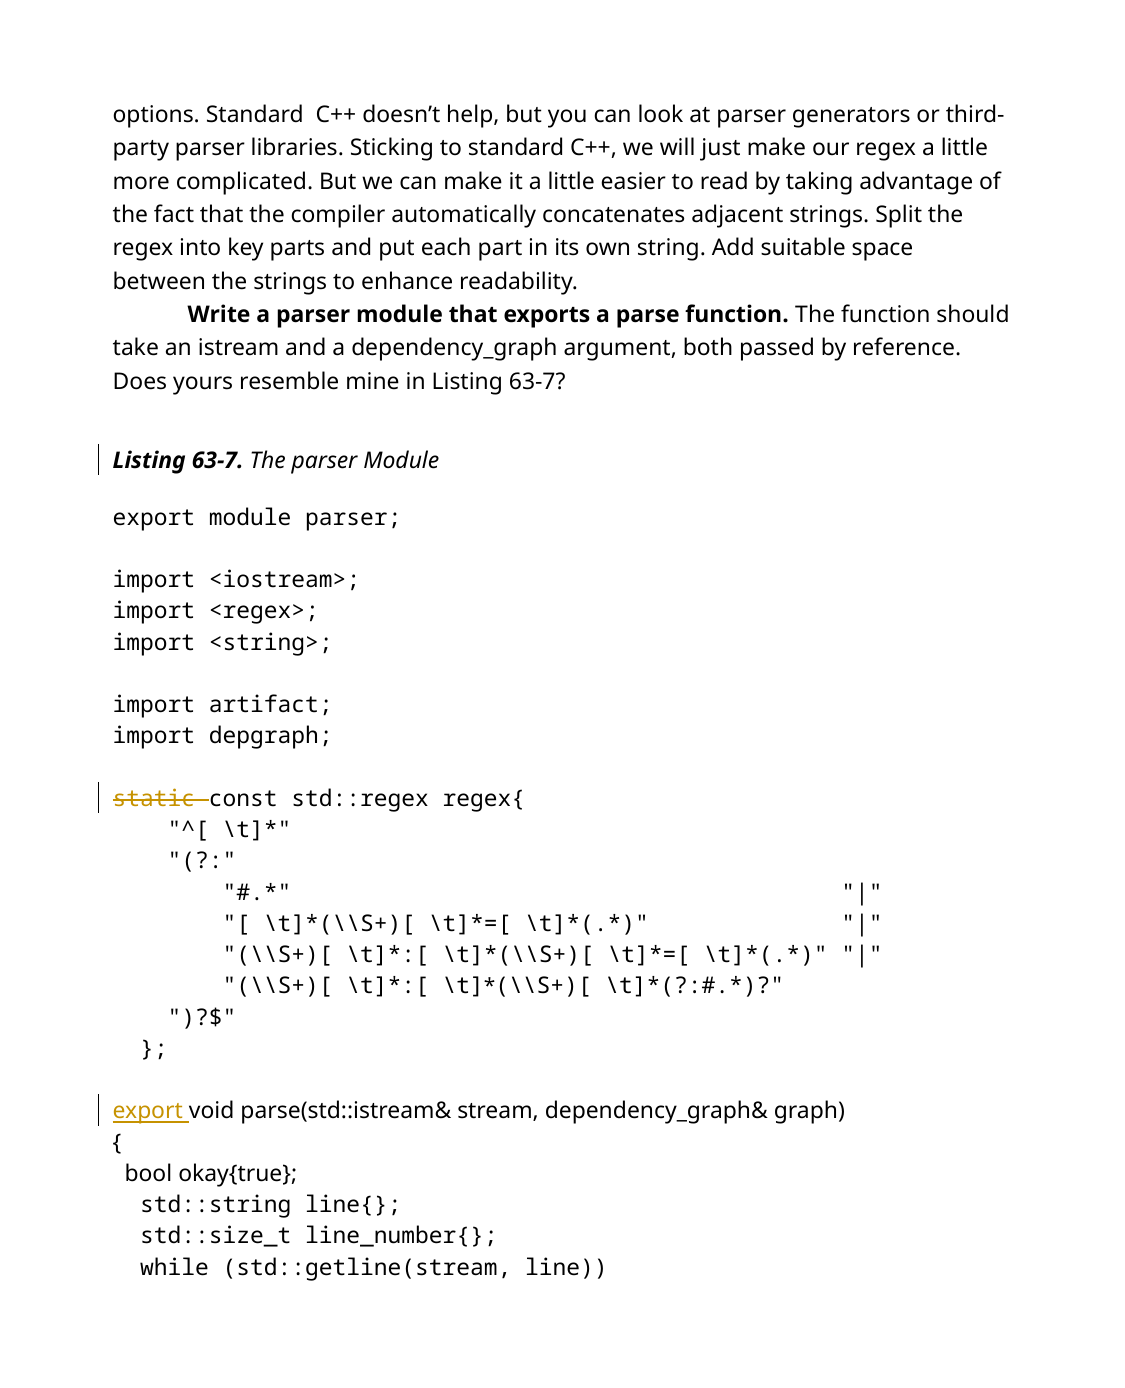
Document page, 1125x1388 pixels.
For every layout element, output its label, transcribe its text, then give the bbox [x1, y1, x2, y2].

text "(\\S+)[ \t]*:[ \t]*(\\S+)[ \t]*(?:#.*)?" [112, 969, 1012, 1001]
text import <string>; [112, 626, 1012, 657]
text bool okay{true}; [112, 1157, 1012, 1188]
text import depgraph; [112, 719, 1012, 751]
text const std::regex regex{ [112, 782, 1012, 813]
text "(?:" [112, 844, 1012, 876]
text options. Standard C++ doesn’t help, but you can look at parser generators or third-party parser libraries. Sticking to standard C++, we will just make our regex a little more complicated. But we can make it a little easier to read by taking advantage of the fact that the compiler automatically concatenates adjacent strings. Split the regex into key parts and put each part in its own string. Add suitable space between the strings to enhance readability. [112, 96, 1012, 296]
text import <iostream>; [112, 563, 1012, 594]
text Write a parser module that exports a parse function. The function should take an istream and a dependency_graph argument, both passed by reference. Does yours resemble mine in Listing 63-7? [112, 296, 1012, 396]
text "(\\S+)[ \t]*:[ \t]*(\\S+)[ \t]*=[ \t]*(.*)" "|" [112, 938, 1012, 969]
text while (std::getline(stream, line)) [112, 1251, 1012, 1282]
text import <regex>; [112, 594, 1012, 626]
text std::string line{}; [112, 1188, 1012, 1219]
text }; [112, 1032, 1012, 1063]
text Listing 63-7. The parser Module [112, 444, 1012, 475]
text "^[ \t]*" [112, 813, 1012, 844]
text export void parse(std::istream& stream, dependency_graph& graph) [112, 1094, 1012, 1126]
text export module parser; [112, 501, 1012, 532]
text "[ \t]*(\\S+)[ \t]*=[ \t]*(.*)" "|" [112, 907, 1012, 938]
text "#.*" "|" [112, 876, 1012, 907]
text { [112, 1126, 1012, 1157]
text std::size_t line_number{}; [112, 1219, 1012, 1251]
text ")?$" [112, 1001, 1012, 1032]
text import artifact; [112, 688, 1012, 719]
